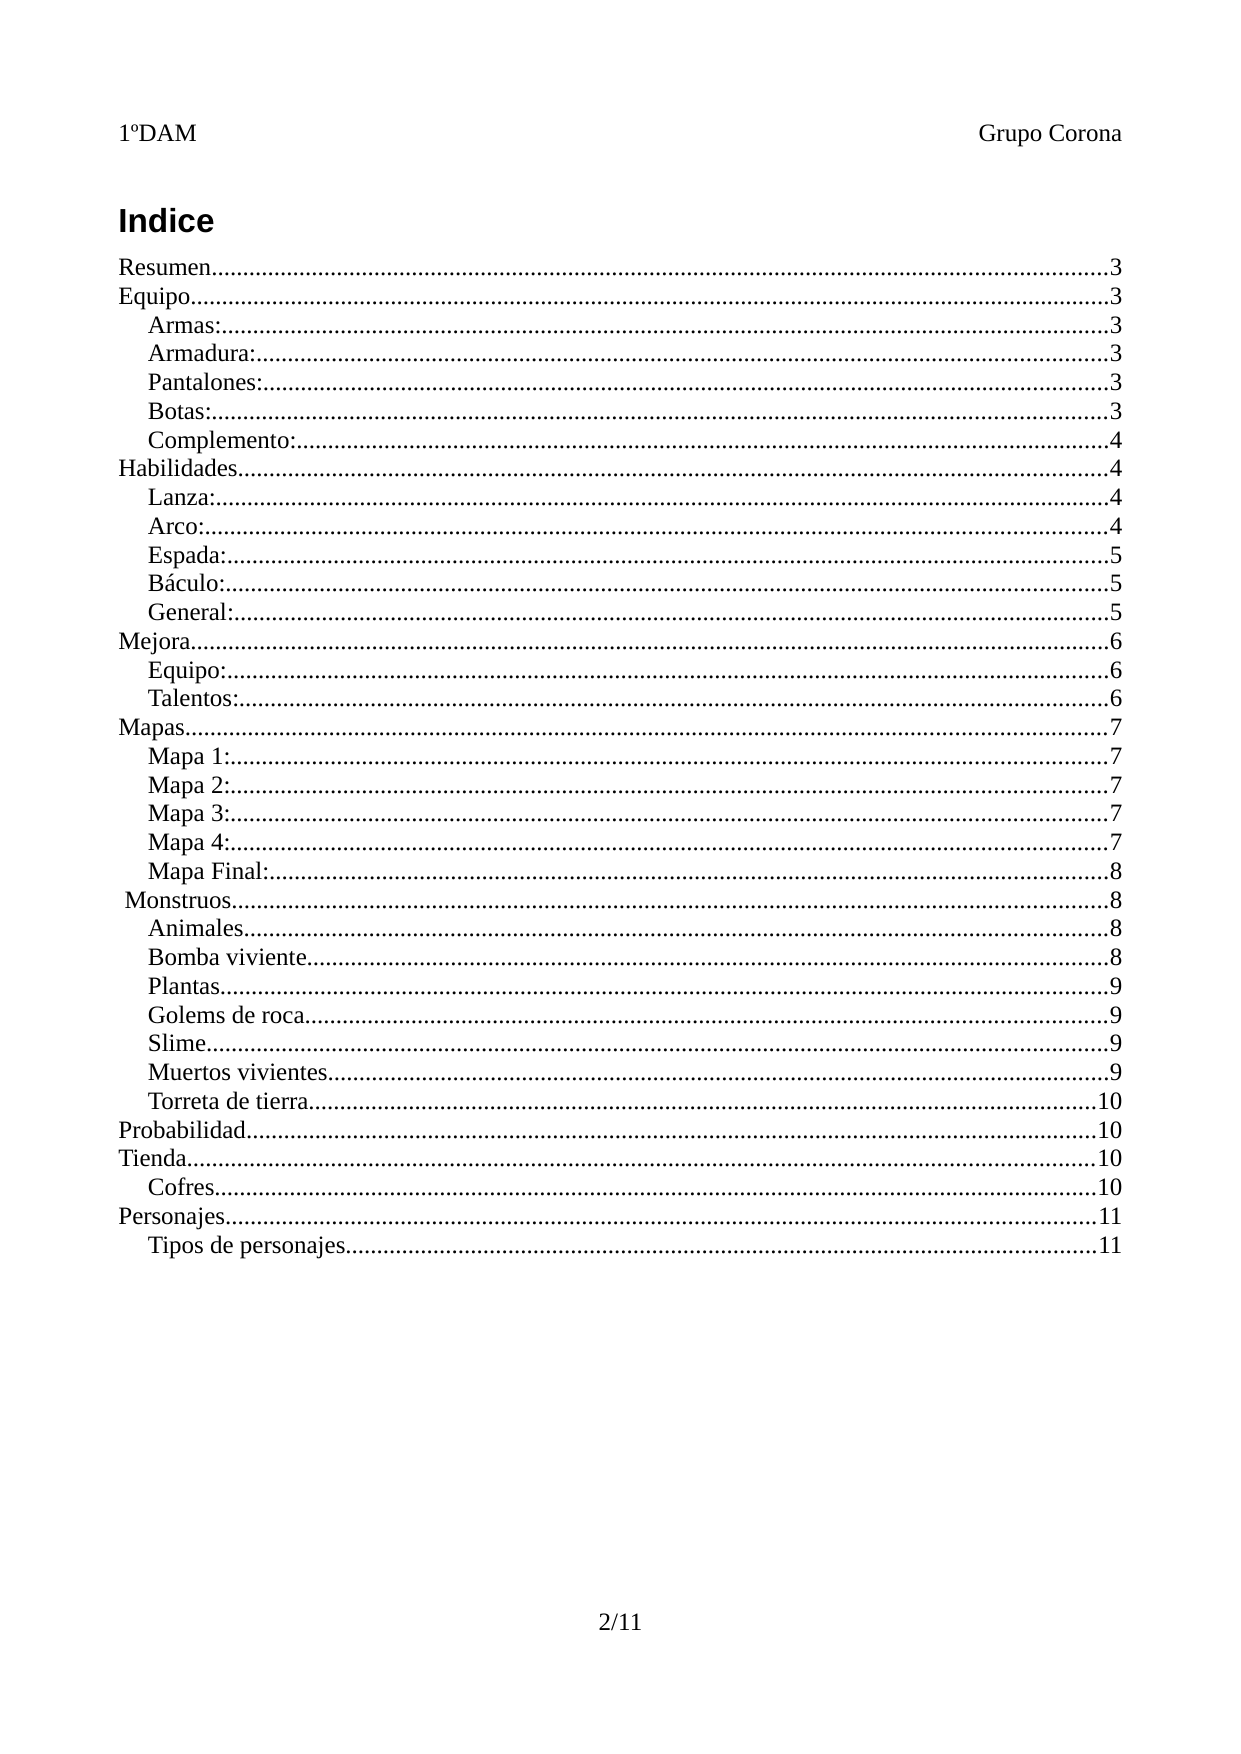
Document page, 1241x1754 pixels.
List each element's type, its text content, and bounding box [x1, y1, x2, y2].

text Equipo: 6 [148, 655, 1122, 683]
text Plantas 9 [148, 971, 1122, 1000]
text Báculo: 5 [148, 568, 1122, 597]
text Tipos de personajes 11 [148, 1230, 1122, 1258]
text Mejora 6 [118, 626, 1122, 655]
text Resumen 3 [118, 252, 1122, 281]
text Tienda 10 [118, 1143, 1122, 1172]
text Monstruos 8 [118, 885, 1122, 913]
text Armadura: 3 [148, 338, 1122, 367]
text Mapa Final: 8 [148, 856, 1122, 885]
text Slime 9 [148, 1028, 1122, 1057]
text Mapa 3: 7 [148, 798, 1122, 827]
text Bomba viviente 8 [148, 942, 1122, 971]
text Botas: 3 [148, 396, 1122, 425]
text Talentos: 6 [148, 683, 1122, 712]
text Equipo 3 [118, 281, 1122, 310]
text Espada: 5 [148, 540, 1122, 568]
text Lanza: 4 [148, 482, 1122, 511]
subtitle Indice [118, 201, 1122, 240]
text Pantalones: 3 [148, 367, 1122, 396]
text Torreta de tierra 10 [148, 1086, 1122, 1115]
text Animales 8 [148, 913, 1122, 942]
text Personajes 11 [118, 1201, 1122, 1230]
text Armas: 3 [148, 310, 1122, 338]
text Probabilidad 10 [118, 1115, 1122, 1143]
text Cofres 10 [148, 1172, 1122, 1201]
text Complemento: 4 [148, 425, 1122, 453]
text Mapa 1: 7 [148, 741, 1122, 770]
text Mapa 2: 7 [148, 770, 1122, 798]
text Arco: 4 [148, 511, 1122, 540]
text Muertos vivientes 9 [148, 1057, 1122, 1086]
text Mapa 4: 7 [148, 827, 1122, 856]
text Habilidades 4 [118, 453, 1122, 482]
text General: 5 [148, 597, 1122, 626]
text Golems de roca 9 [148, 1000, 1122, 1028]
text Mapas 7 [118, 712, 1122, 741]
